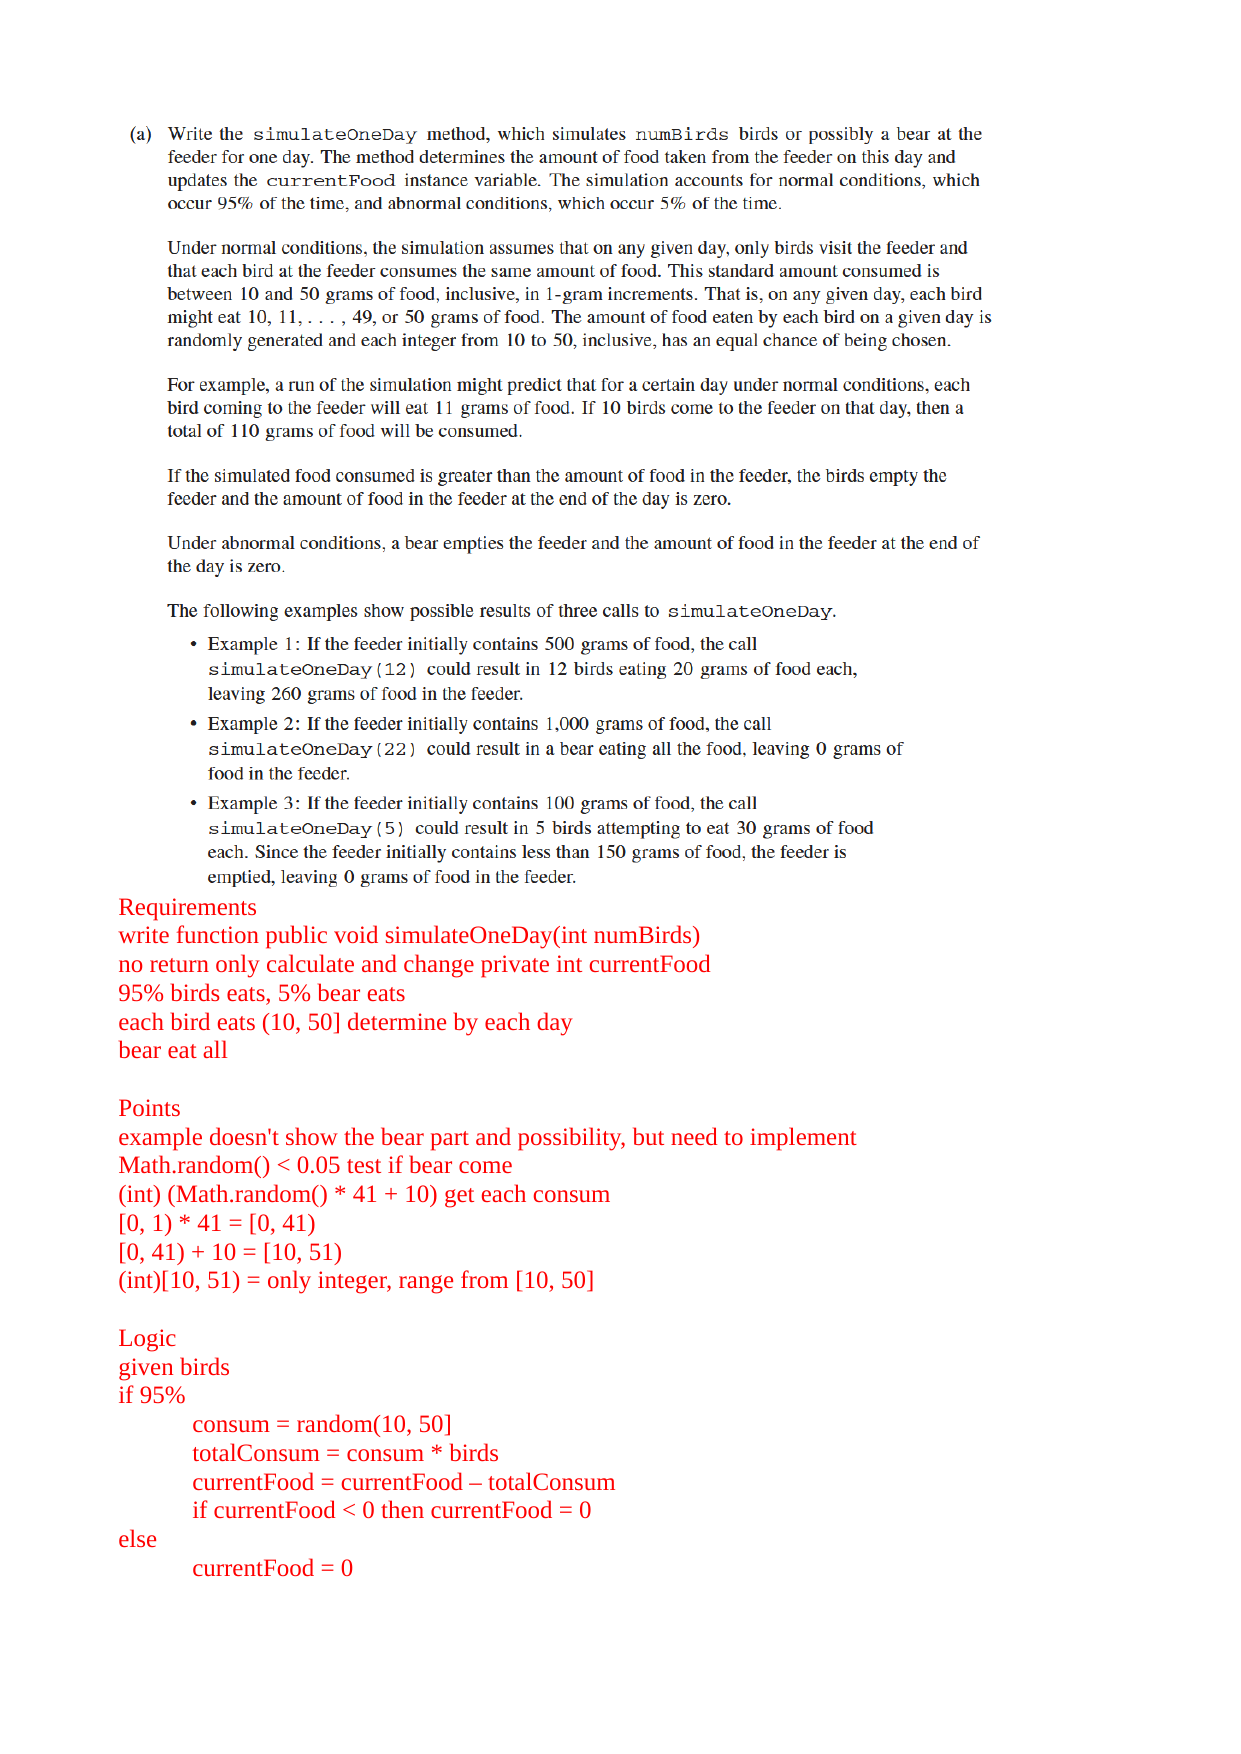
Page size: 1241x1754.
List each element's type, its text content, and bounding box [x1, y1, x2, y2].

text Logic [118, 1323, 1122, 1352]
text [0, 1) * 41 = [0, 41) [118, 1208, 1122, 1237]
text no return only calculate and change private int currentFood [118, 949, 1122, 978]
text Math.random() < 0.05 test if bear come [118, 1150, 1122, 1179]
text totalConsum = consum * birds [118, 1438, 1122, 1467]
picture [118, 108, 1011, 892]
text currentFood = 0 [118, 1553, 1122, 1582]
text if currentFood < 0 then currentFood = 0 [118, 1495, 1122, 1524]
text (int)[10, 51) = only integer, range from [10, 50] [118, 1265, 1122, 1294]
text Points [118, 1093, 1122, 1122]
text example doesn't show the bear part and possibility, but need to implement [118, 1122, 1122, 1150]
text [0, 41) + 10 = [10, 51) [118, 1237, 1122, 1265]
text given birds [118, 1352, 1122, 1380]
text 95% birds eats, 5% bear eats [118, 978, 1122, 1007]
text (int) (Math.random() * 41 + 10) get each consum [118, 1179, 1122, 1208]
text else [118, 1524, 1122, 1553]
text consum = random(10, 50] [118, 1409, 1122, 1438]
text write function public void simulateOneDay(int numBirds) [118, 920, 1122, 949]
text each bird eats (10, 50] determine by each day [118, 1007, 1122, 1035]
text if 95% [118, 1380, 1122, 1409]
text currentFood = currentFood – totalConsum [118, 1467, 1122, 1495]
text Requirements [118, 118, 1122, 920]
text bear eat all [118, 1035, 1122, 1064]
